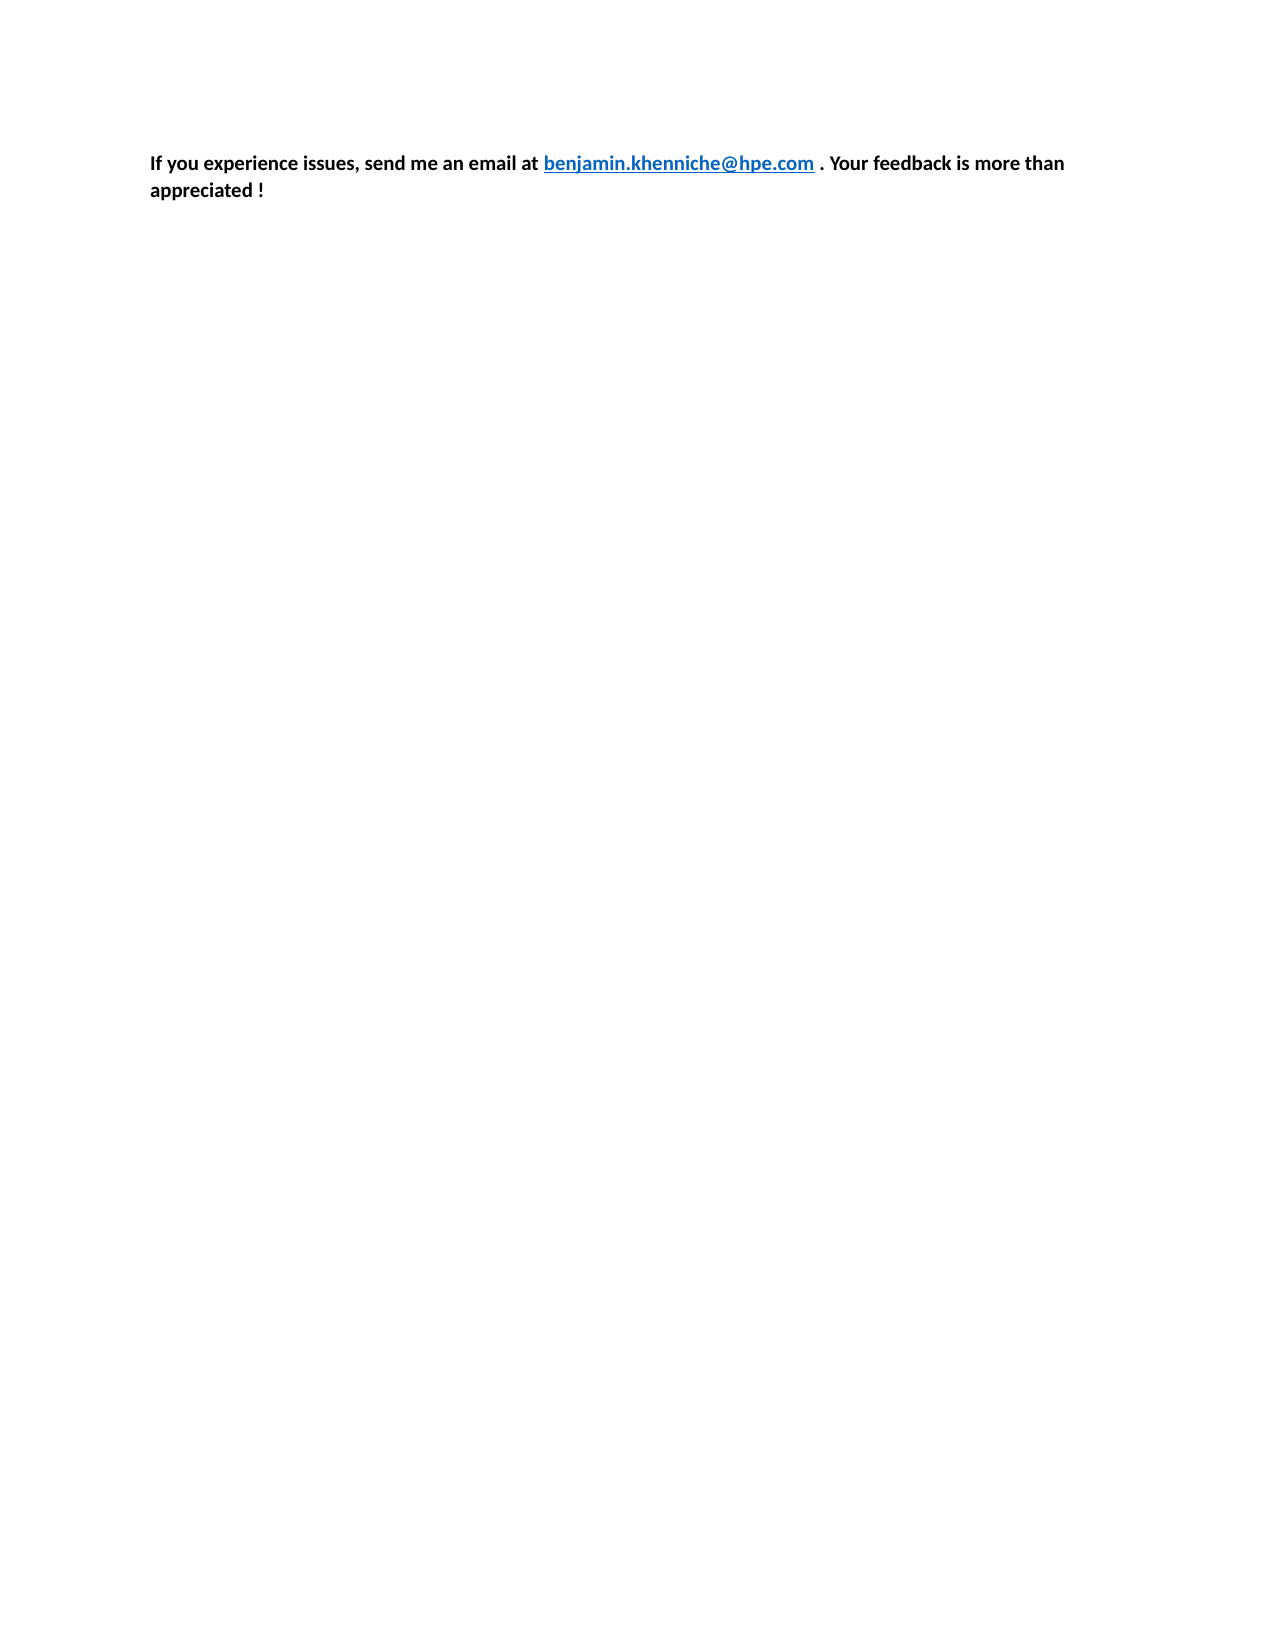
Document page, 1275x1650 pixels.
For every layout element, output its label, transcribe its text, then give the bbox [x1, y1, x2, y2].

text If you experience issues, send me an email at benjamin.khenniche@hpe.com . Your feedback is more than appreciated ! [150, 150, 1125, 203]
